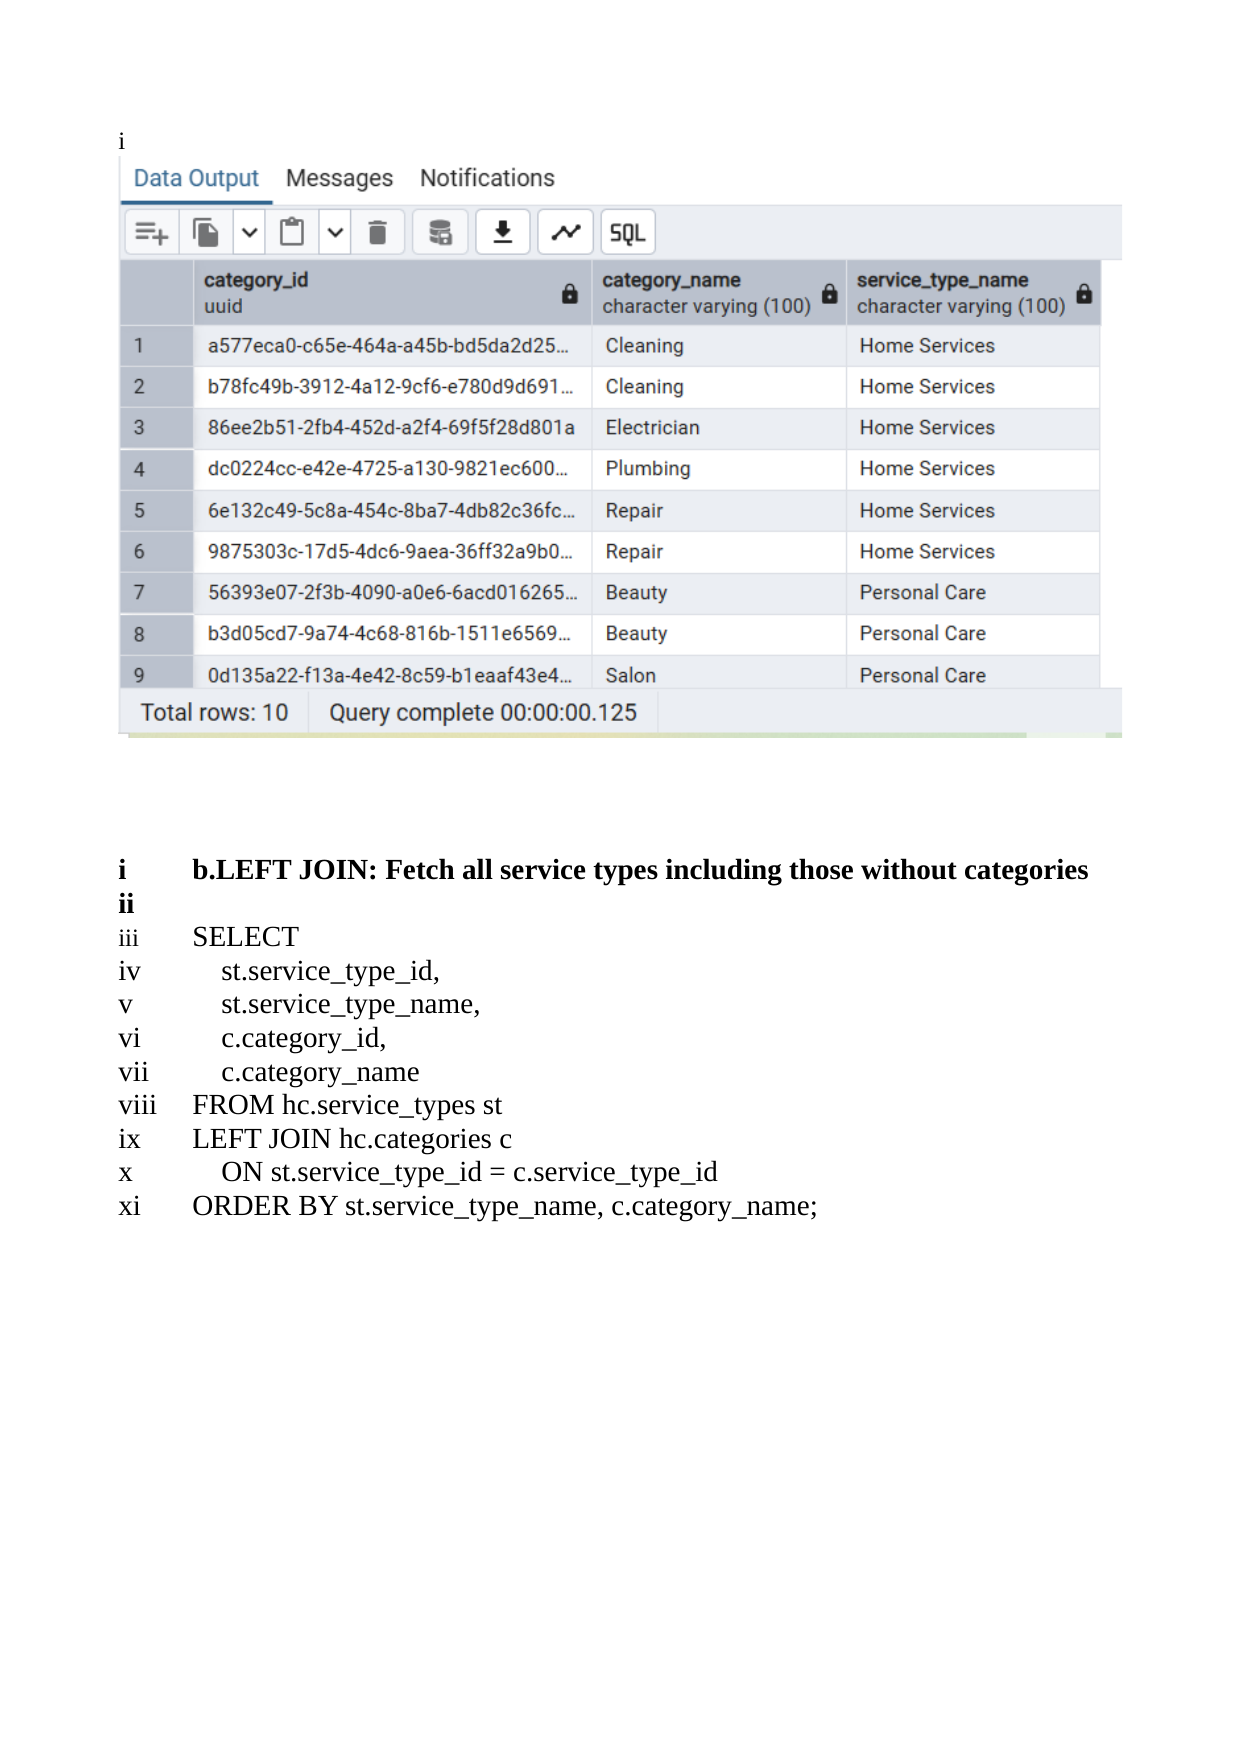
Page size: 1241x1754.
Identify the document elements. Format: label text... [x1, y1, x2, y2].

list st.service_type_id, [118, 953, 1122, 987]
list LEFT JOIN hc.categories c [118, 1121, 1122, 1154]
list ORDER BY st.service_type_name, c.category_name; [118, 1188, 1122, 1221]
list FROM hc.service_types st [118, 1087, 1122, 1121]
list c.category_id, [118, 1020, 1122, 1054]
list SELECT [118, 919, 1122, 953]
list ON st.service_type_id = c.service_type_id [118, 1154, 1122, 1188]
list c.category_name [118, 1054, 1122, 1087]
list st.service_type_name, [118, 987, 1122, 1020]
list b.LEFT JOIN: Fetch all service types including those without categories [118, 852, 1122, 886]
